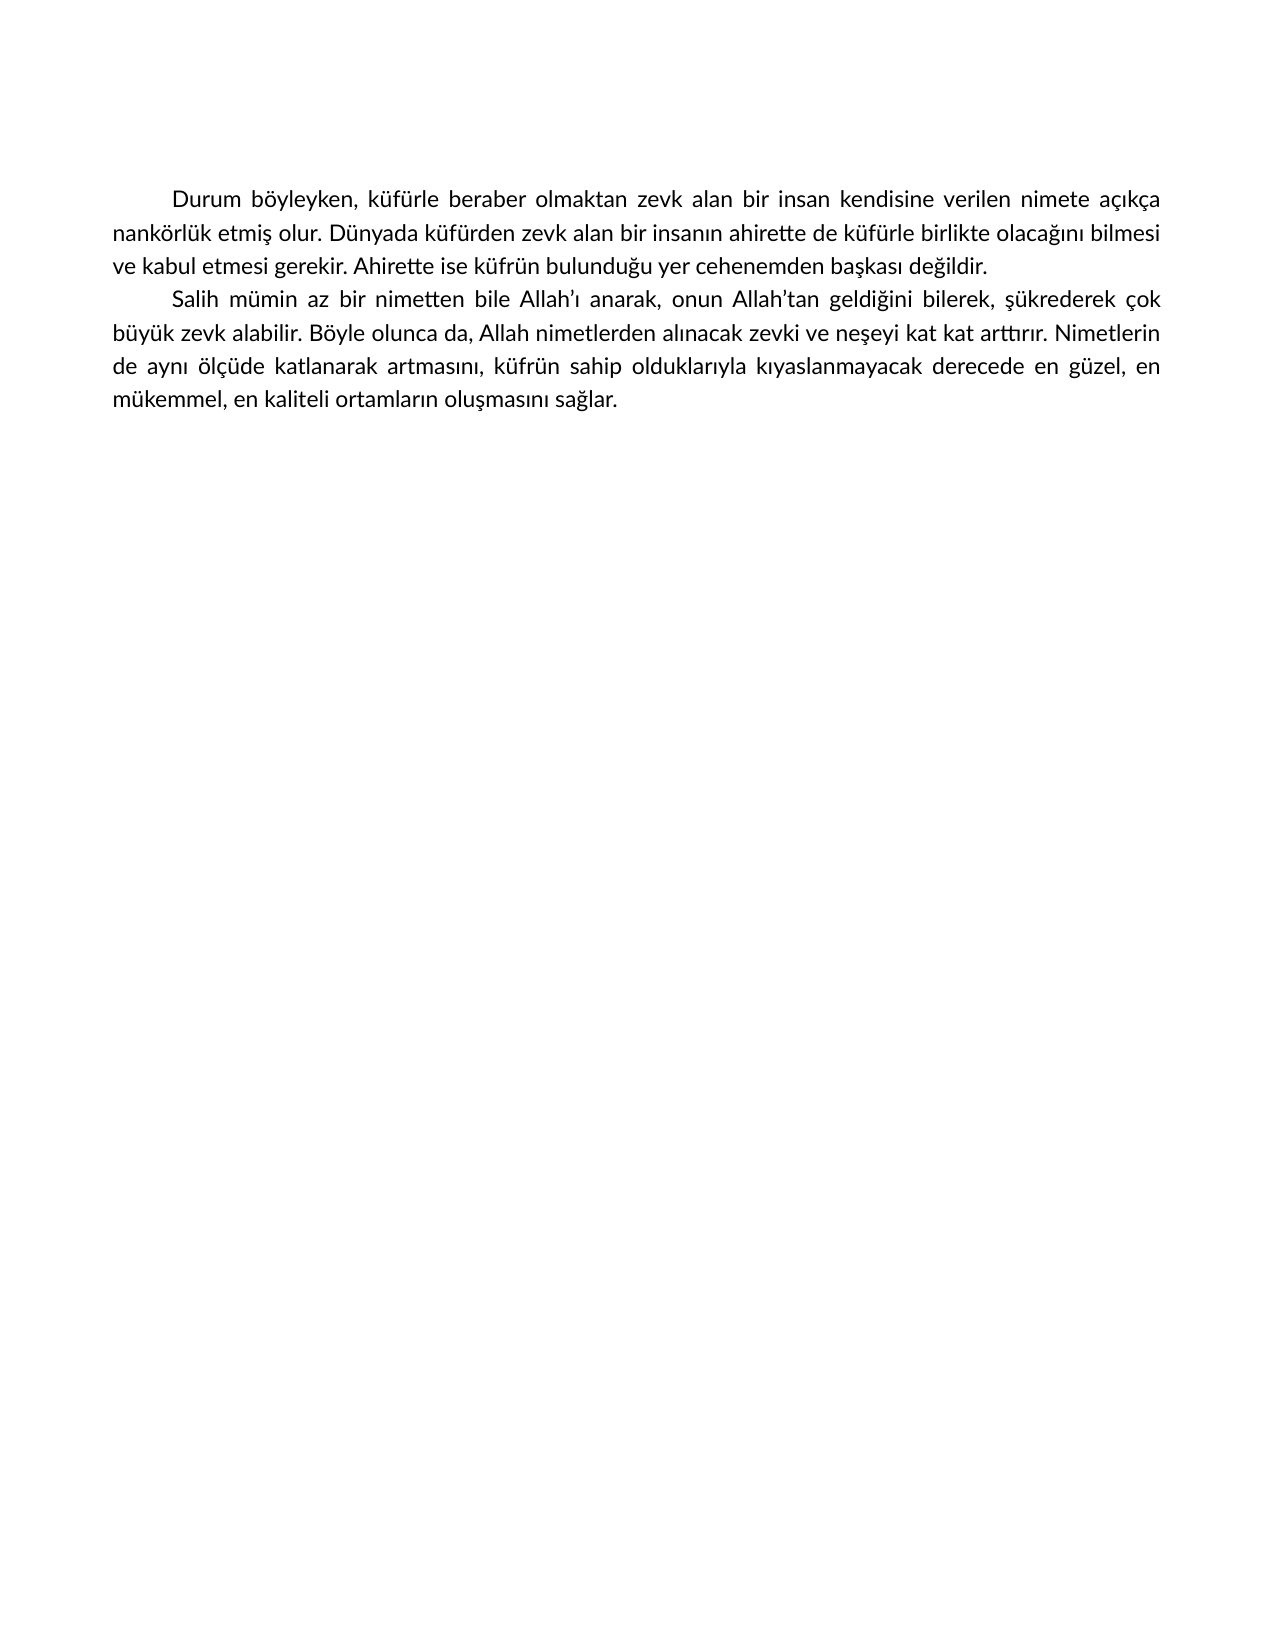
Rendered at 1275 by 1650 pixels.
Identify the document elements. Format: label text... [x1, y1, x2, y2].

text Salih mümin az bir nimetten bile Allah’ı anarak, onun Allah’tan geldiğini bilerek, şükrederek çok büyük zevk alabilir. Böyle olunca da, Allah nimetlerden alınacak zevki ve neşeyi kat kat arttırır. Nimetlerin de aynı ölçüde katlanarak artmasını, küfrün sahip olduklarıyla kıyaslanmayacak derecede en güzel, en mükemmel, en kaliteli ortamların oluşmasını sağlar. [112, 281, 1162, 414]
text Durum böyleyken, küfürle beraber olmaktan zevk alan bir insan kendisine verilen nimete açıkça nankörlük etmiş olur. Dünyada küfürden zevk alan bir insanın ahirette de küfürle birlikte olacağını bilmesi ve kabul etmesi gerekir. Ahirette ise küfrün bulunduğu yer cehenemden başkası değildir. [112, 181, 1162, 281]
